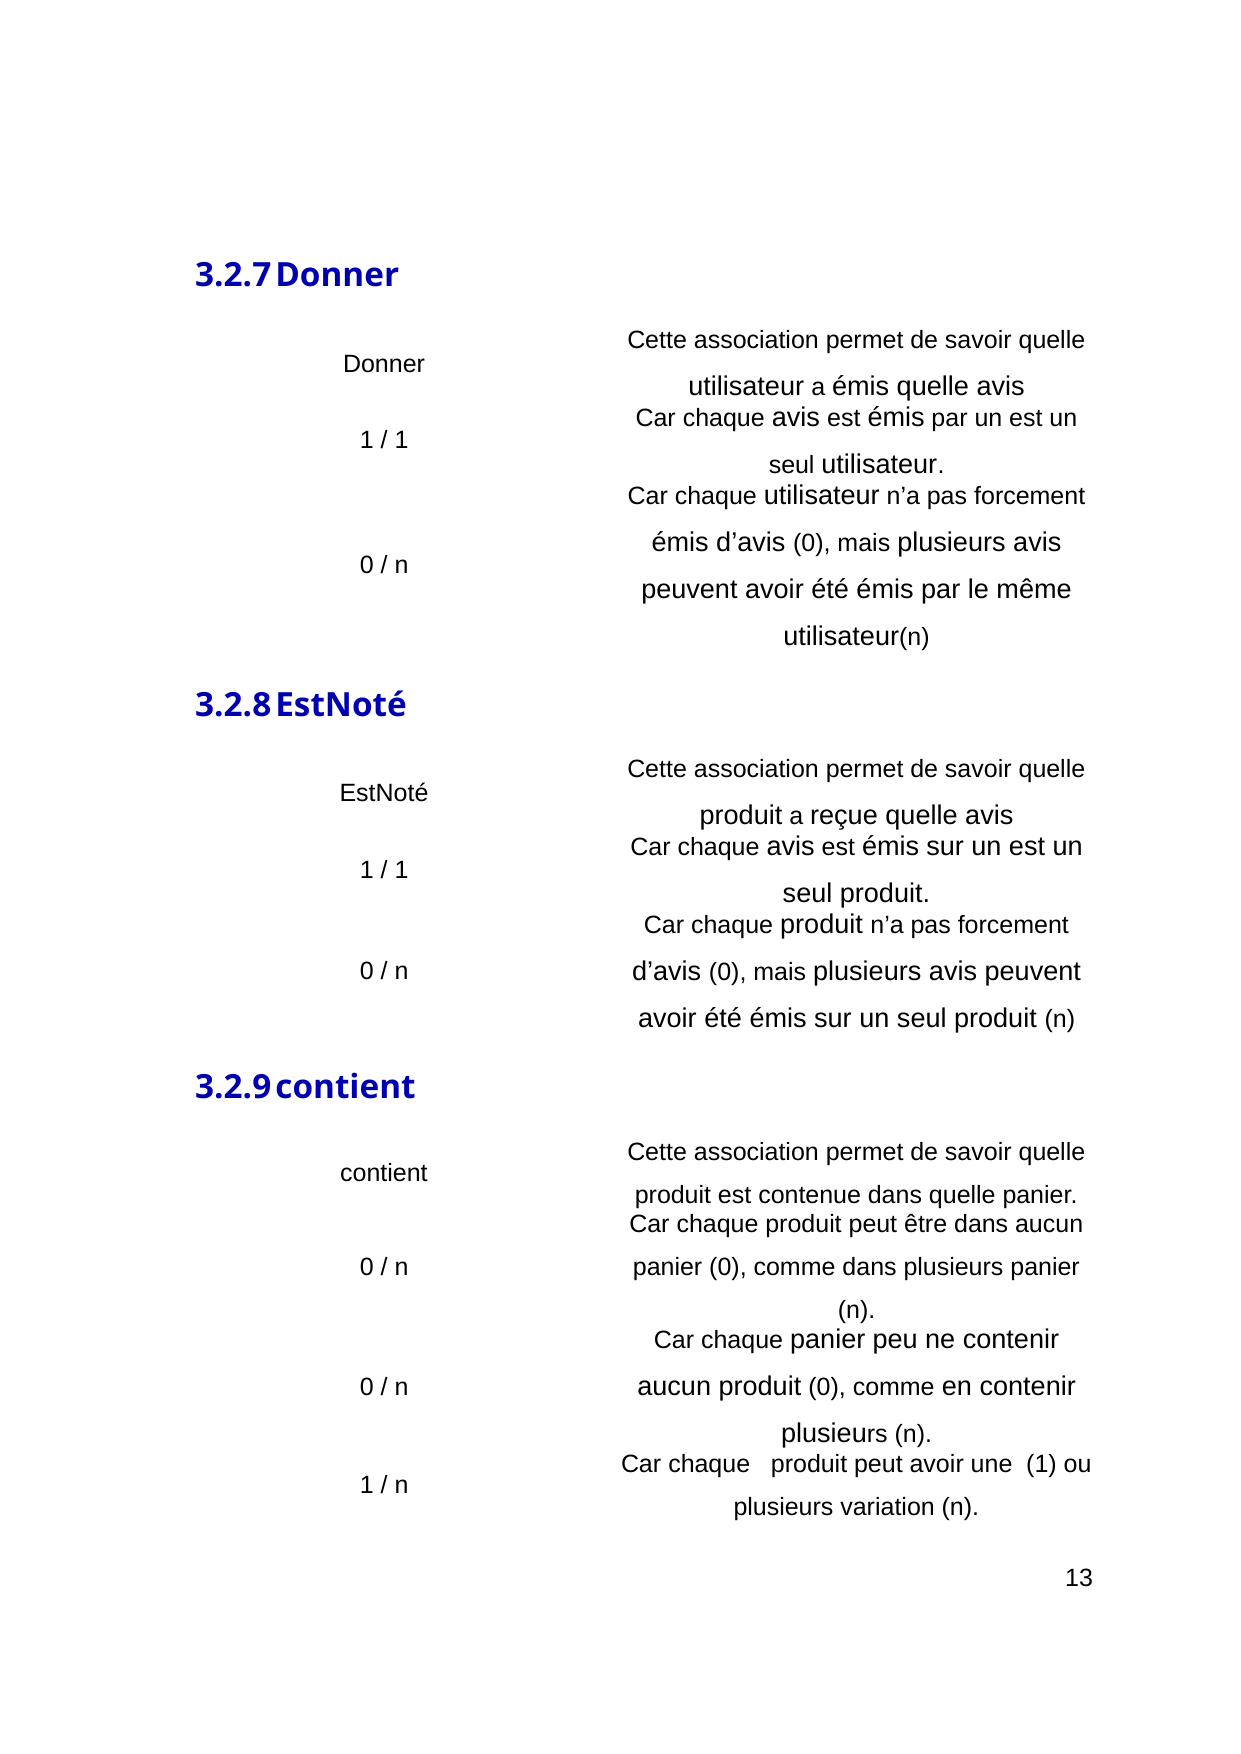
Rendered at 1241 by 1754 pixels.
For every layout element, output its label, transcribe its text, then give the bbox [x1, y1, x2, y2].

table_cell 0 / n [148, 479, 620, 651]
table_header Cette association permet de savoir quelle produit a reçue quelle avis [620, 754, 1093, 830]
table_cell 1 / 1 [148, 401, 620, 479]
table_header Cette association permet de savoir quelle utilisateur a émis quelle avis [620, 325, 1093, 401]
table_header Cette association permet de savoir quelle produit est contenue dans quelle panier. [620, 1137, 1093, 1208]
subtitle EstNoté [148, 680, 1093, 726]
table_cell Car chaque produit n’a pas forcement d’avis (0), mais plusieurs avis peuvent avoir été émis sur un seul produit (n) [620, 908, 1093, 1033]
table_cell Car chaque produit peut avoir une (1) ou plusieurs variation (n). [620, 1449, 1093, 1520]
table_cell Car chaque avis est émis sur un est un seul produit. [620, 830, 1093, 908]
table_cell Car chaque utilisateur n’a pas forcement émis d’avis (0), mais plusieurs avis peuvent avoir été émis par le même utilisateur(n) [620, 479, 1093, 651]
table_cell 1 / n [148, 1449, 620, 1520]
table_header Donner [148, 325, 620, 401]
table_cell 1 / 1 [148, 830, 620, 908]
subtitle contient [148, 1063, 1093, 1108]
table_header EstNoté [148, 754, 620, 830]
subtitle Donner [148, 251, 1093, 297]
table_header contient [148, 1137, 620, 1208]
table_cell Car chaque panier peu ne contenir aucun produit (0), comme en contenir plusieurs (n). [620, 1324, 1093, 1448]
table_cell Car chaque avis est émis par un est un seul utilisateur. [620, 401, 1093, 479]
table_cell 0 / n [148, 1209, 620, 1323]
table_cell Car chaque produit peut être dans aucun panier (0), comme dans plusieurs panier (n). [620, 1209, 1093, 1323]
table_cell 0 / n [148, 908, 620, 1033]
table_cell 0 / n [148, 1324, 620, 1448]
